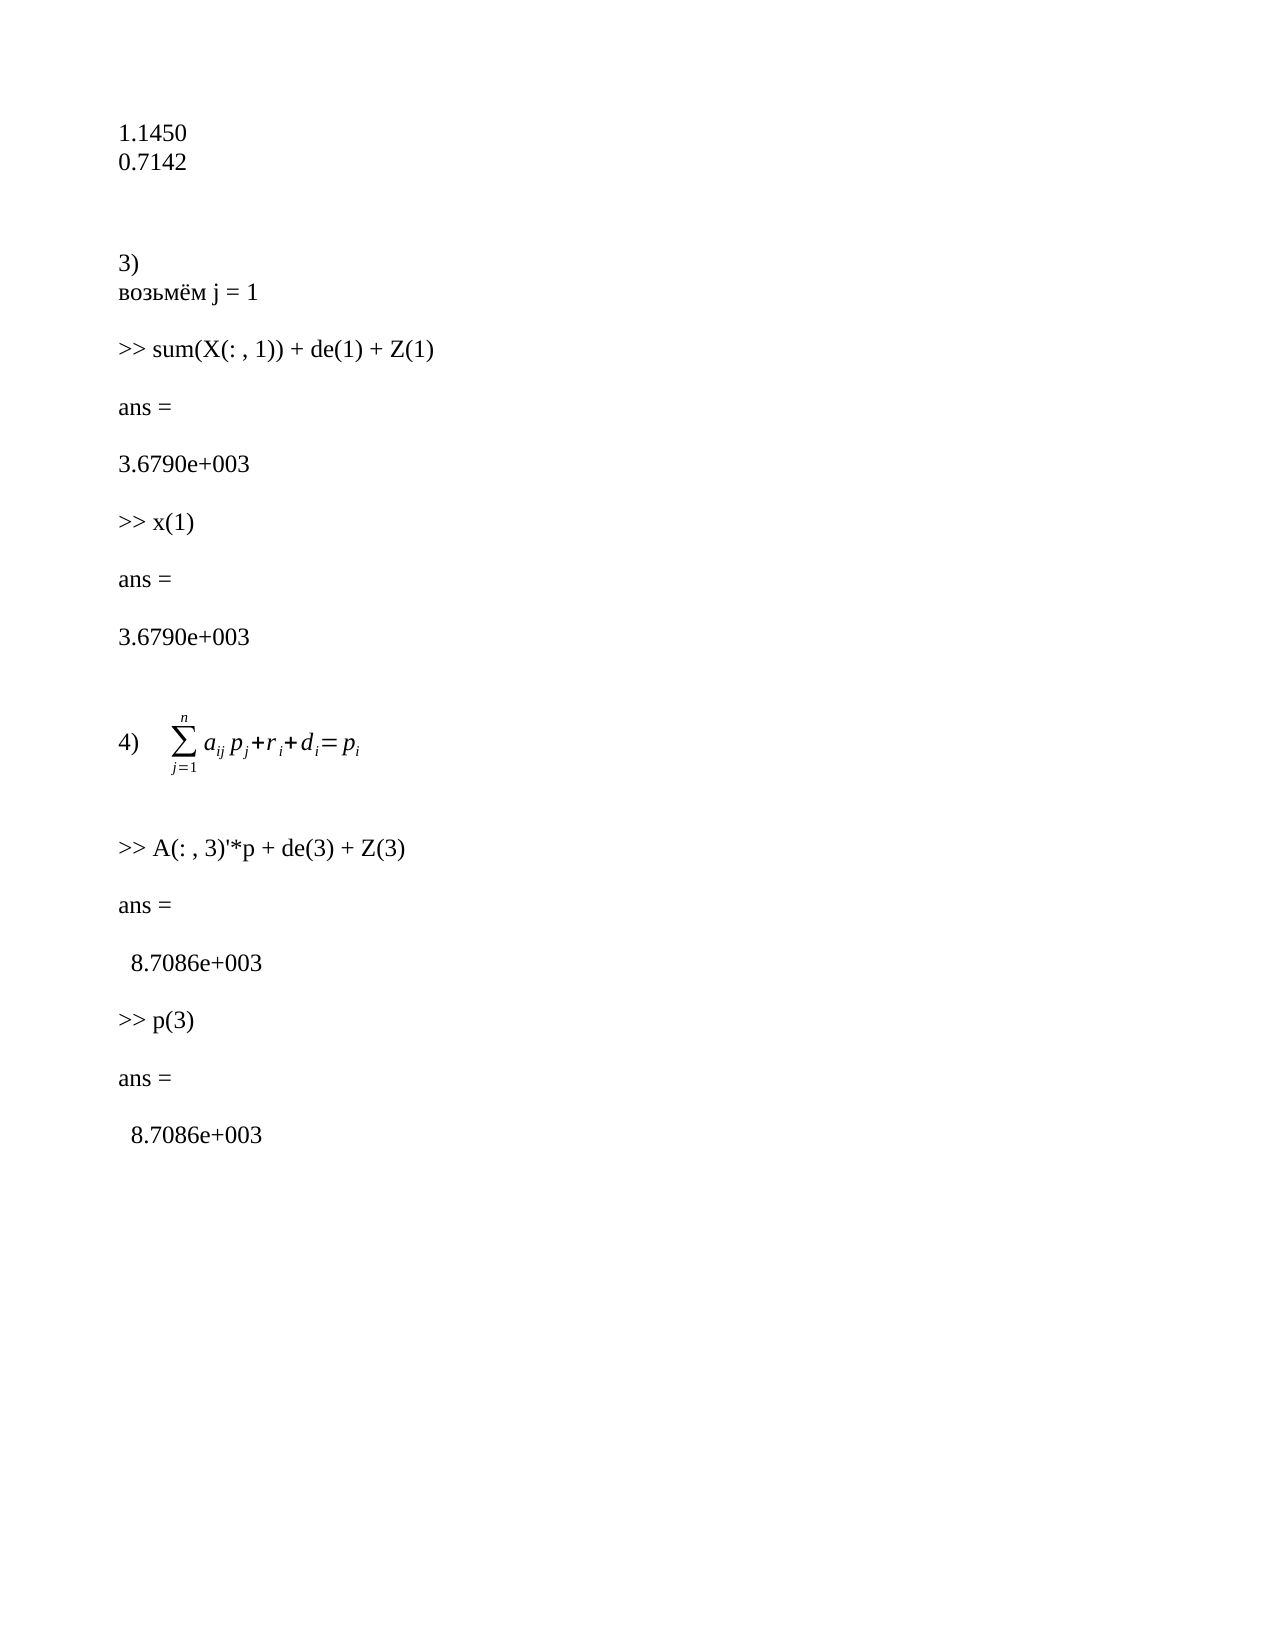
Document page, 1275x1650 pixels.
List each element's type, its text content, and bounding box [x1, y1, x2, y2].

text 4) [118, 708, 1157, 776]
text 3.6790e+003 [118, 622, 1157, 651]
text 0.7142 [118, 147, 1157, 176]
text ans = [118, 564, 1157, 593]
text ans = [118, 392, 1157, 421]
text ans = [118, 891, 1157, 919]
text >> sum(X(: , 1)) + de(1) + Z(1) [118, 334, 1157, 363]
text 3.6790e+003 [118, 449, 1157, 478]
text >> p(3) [118, 1006, 1157, 1034]
text 1.1450 [118, 118, 1157, 147]
text ans = [118, 1063, 1157, 1092]
text 8.7086e+003 [118, 948, 1157, 977]
text 8.7086e+003 [118, 1121, 1157, 1149]
text >> A(: , 3)'*p + de(3) + Z(3) [118, 833, 1157, 862]
text >> x(1) [118, 507, 1157, 536]
text 3) [118, 204, 1157, 277]
text возьмём j = 1 [118, 277, 1157, 306]
